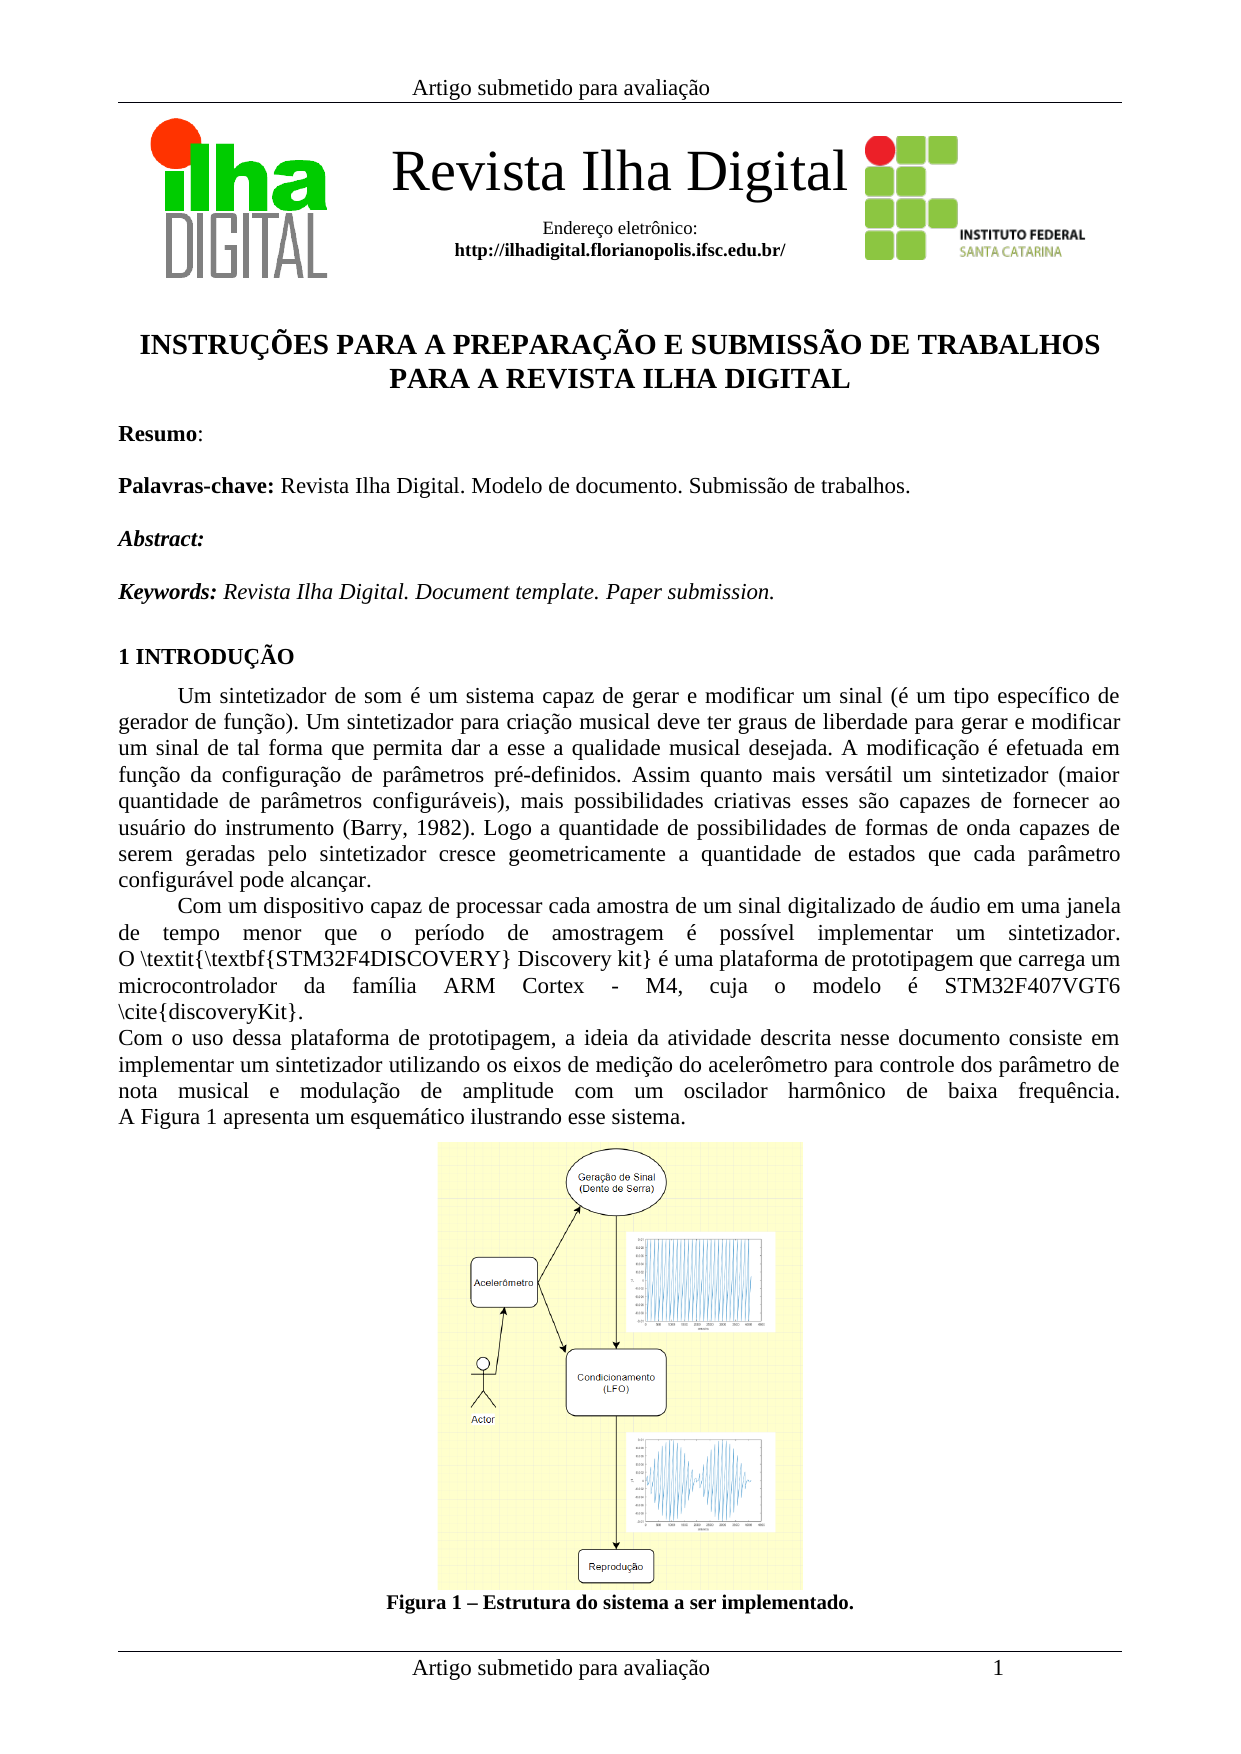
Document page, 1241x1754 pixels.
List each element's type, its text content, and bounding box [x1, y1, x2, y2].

text Palavras-chave: Revista Ilha Digital. Modelo de documento. Submissão de trabalhos. [118, 472, 1122, 499]
table_header [328, 118, 384, 277]
title INSTRUÇÕES PARA A PREPARAÇÃO E SUBMISSÃO DE TRABALHOS PARA A REVISTA ILHA DIGITAL [118, 327, 1122, 394]
picture [437, 1142, 803, 1590]
table_header Revista Ilha Digital Endereço eletrônico: http://ilhadigital.florianopolis.ifsc.edu.br/ [384, 118, 856, 277]
picture [150, 118, 328, 278]
picture [865, 136, 1086, 260]
text Abstract: [118, 525, 1122, 551]
text Keywords: Revista Ilha Digital. Document template. Paper submission. [118, 578, 1122, 604]
text Figura 1 – Estrutura do sistema a ser implementado. [236, 1590, 1004, 1614]
table_header [856, 118, 1093, 277]
text Resumo: [118, 419, 1122, 446]
text Com um dispositivo capaz de processar cada amostra de um sinal digitalizado de áudio em uma janela de tempo menor que o período de amostragem é possível implementar um sintetizador. O \textit{\textbf{STM32F4DISCOVERY} Discovery kit} é uma plataforma de prototipagem que carrega um microcontrolador da família ARM Cortex - M4, cuja o modelo é STM32F407VGT6 \cite{discoveryKit}. Com o uso dessa plataforma de prototipagem, a ideia da atividade descrita nesse documento consiste em implementar um sintetizador utilizando os eixos de medição do acelerômetro para controle dos parâmetro de nota musical e modulação de amplitude com um oscilador harmônico de baixa frequência. A Figura 1 apresenta um esquemático ilustrando esse sistema. [118, 893, 1122, 1130]
text Um sintetizador de som é um sistema capaz de gerar e modificar um sinal (é um tipo específico de gerador de função). Um sintetizador para criação musical deve ter graus de liberdade para gerar e modificar um sinal de tal forma que permita dar a esse a qualidade musical desejada. A modificação é efetuada em função da configuração de parâmetros pré-definidos. Assim quanto mais versátil um sintetizador (maior quantidade de parâmetros configuráveis), mais possibilidades criativas esses são capazes de fornecer ao usuário do instrumento (Barry, 1982). Logo a quantidade de possibilidades de formas de onda capazes de serem geradas pelo sintetizador cresce geometricamente a quantidade de estados que cada parâmetro configurável pode alcançar. [118, 682, 1122, 893]
subtitle Introdução [118, 643, 1122, 669]
